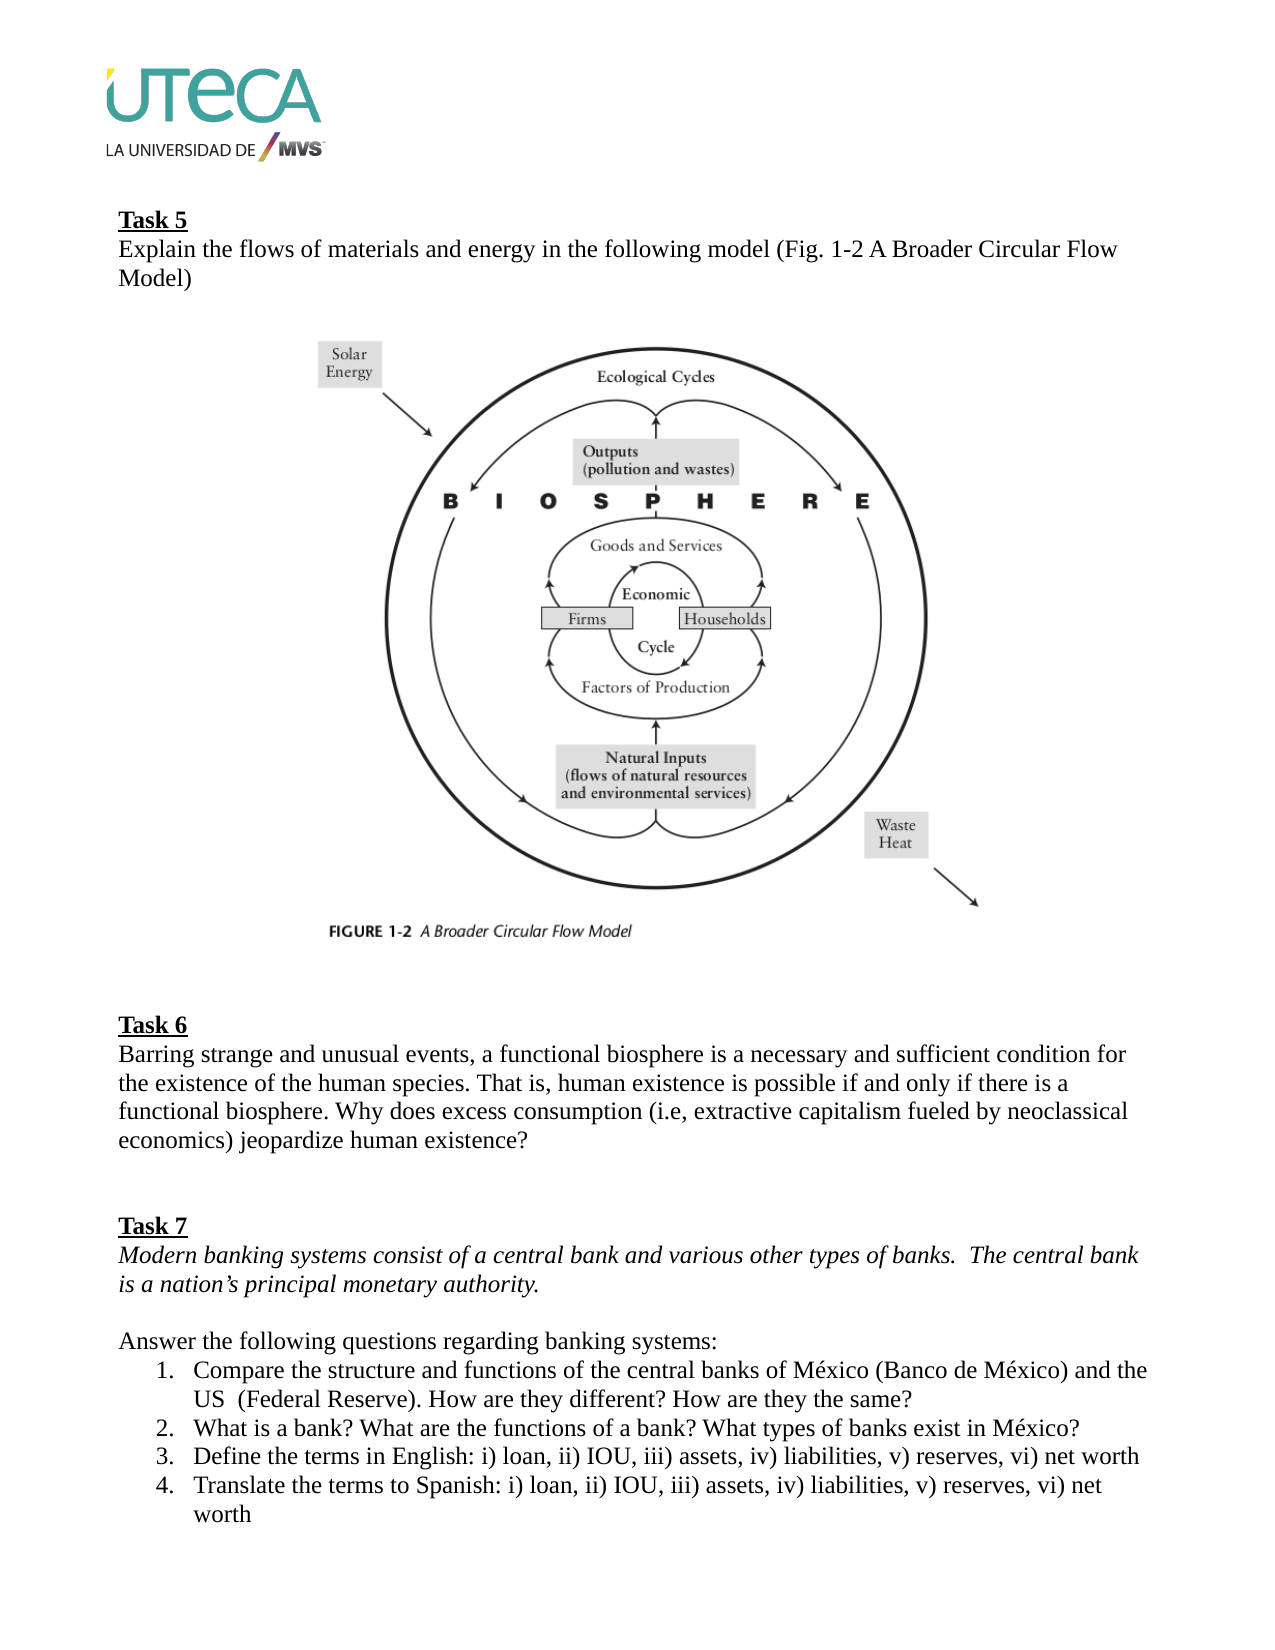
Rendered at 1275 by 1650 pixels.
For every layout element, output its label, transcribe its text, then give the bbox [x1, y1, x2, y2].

text Task 6 [118, 1010, 1157, 1039]
list Compare the structure and functions of the central banks of México (Banco de México) and the US (Federal Reserve). How are they different? How are they the same? [156, 1355, 1157, 1413]
list What is a bank? What are the functions of a bank? What types of banks exist in México? [156, 1413, 1157, 1441]
text Task 5 [118, 205, 1157, 234]
text Answer the following questions regarding banking systems: [118, 1326, 1157, 1355]
text Barring strange and unusual events, a functional biosphere is a necessary and sufficient condition for the existence of the human species. That is, human existence is possible if and only if there is a functional biosphere. Why does excess consumption (i.e, extractive capitalism fueled by neoclassical economics) jeopardize human existence? [118, 1039, 1157, 1154]
text Explain the flows of materials and energy in the following model (Fig. 1-2 A Broader Circular Flow Model) [118, 234, 1157, 291]
list Translate the terms to Spanish: i) loan, ii) IOU, iii) assets, iv) liabilities, v) reserves, vi) net worth [156, 1470, 1157, 1528]
picture [277, 321, 998, 942]
text Modern banking systems consist of a central bank and various other types of banks. The central bank is a nation’s principal monetary authority. [118, 1240, 1157, 1298]
text Task 7 [118, 1211, 1157, 1240]
picture [104, 64, 328, 166]
list Define the terms in English: i) loan, ii) IOU, iii) assets, iv) liabilities, v) reserves, vi) net worth [156, 1441, 1157, 1470]
